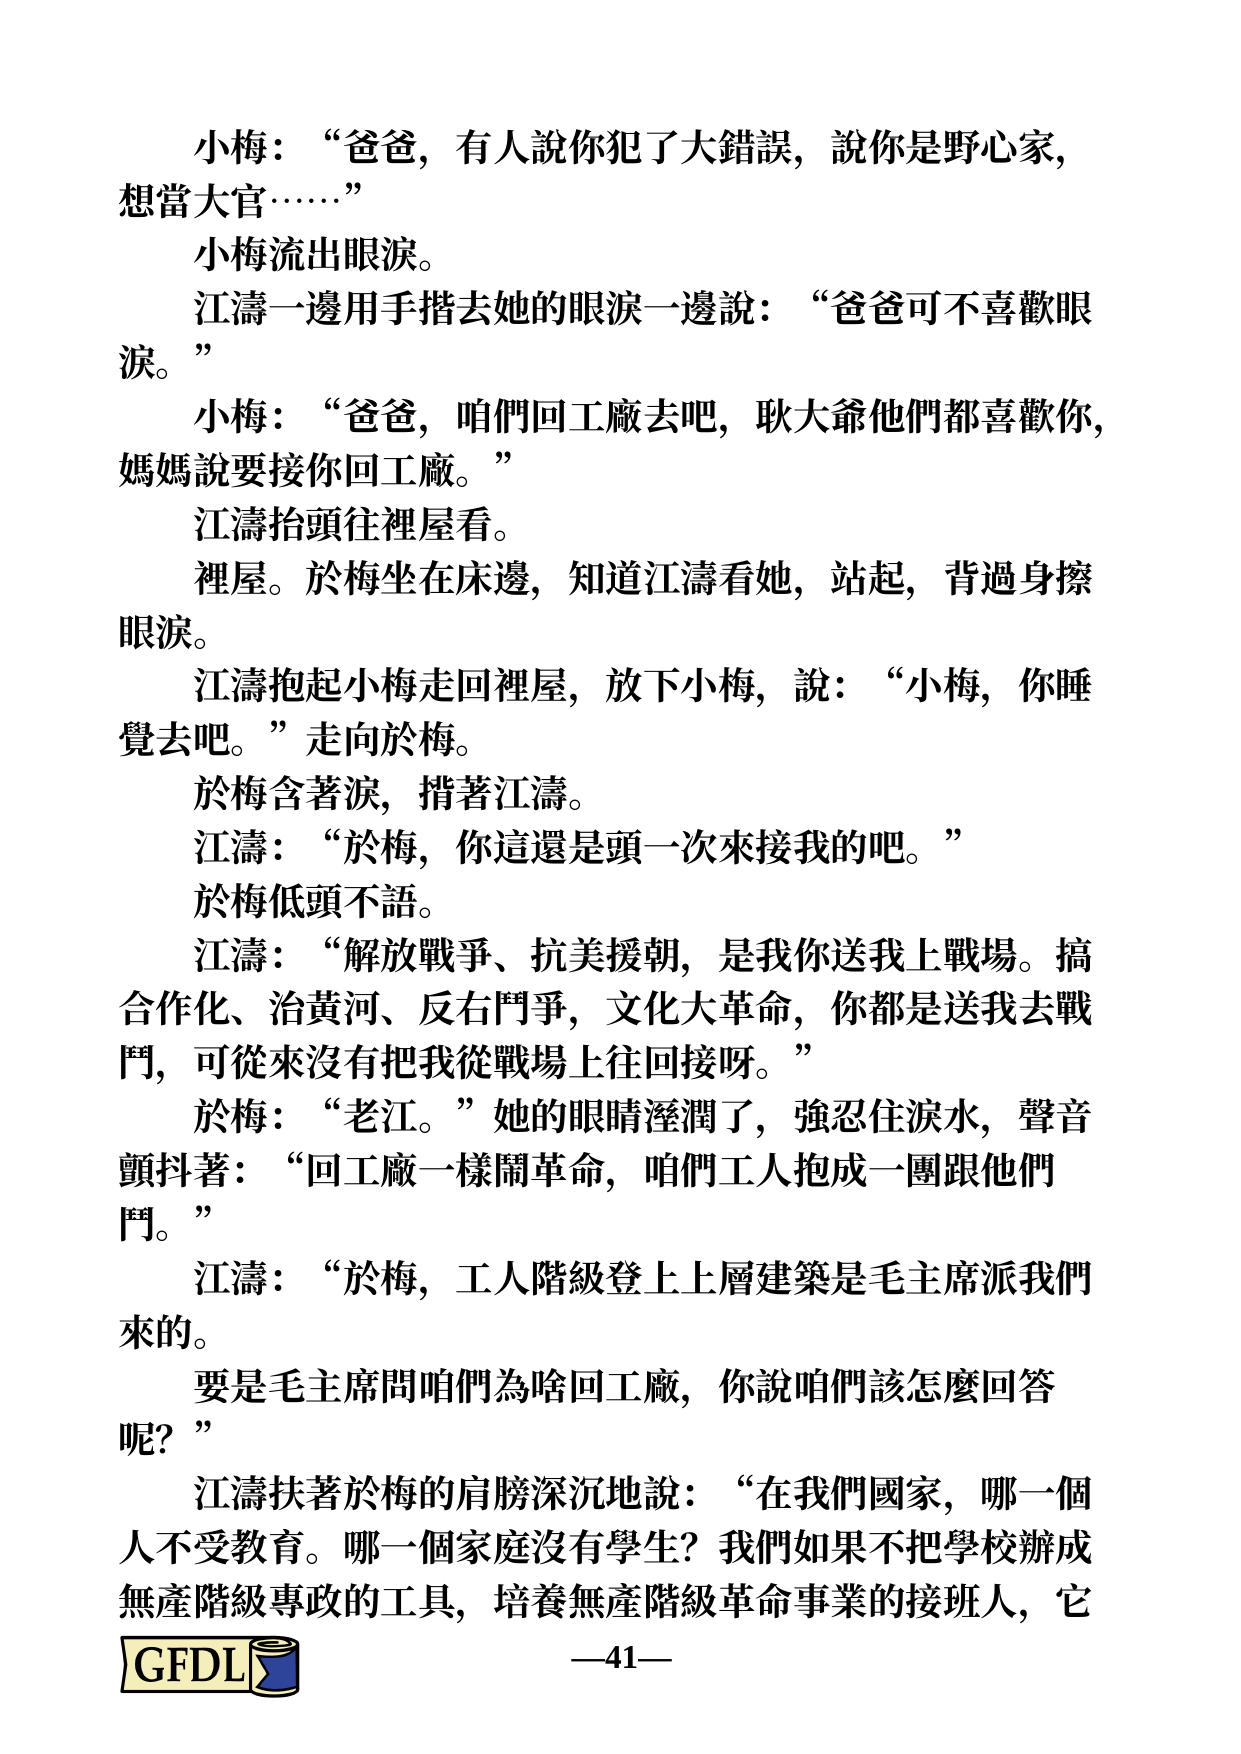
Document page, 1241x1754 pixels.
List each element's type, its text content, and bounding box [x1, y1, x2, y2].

text 裡屋。於梅坐在床邊，知道江濤看她，站起，背過身擦眼淚。 [118, 549, 1122, 657]
text 江濤：“於梅，工人階級登上上層建築是毛主席派我們來的。 [118, 1249, 1122, 1357]
picture [119, 1635, 300, 1698]
text 小梅：“爸爸，有人說你犯了大錯誤，說你是野心家，想當大官……” [118, 118, 1122, 226]
text 小梅：“爸爸，咱們回工廠去吧，耿大爺他們都喜歡你，媽媽說要接你回工廠。” [118, 387, 1122, 495]
text 江濤扶著於梅的肩膀深沉地說：“在我們國家，哪一個人不受教育。哪一個家庭沒有學生？我們如果不把學校辦成無產階級專政的工具，培養無產階級革命事業的接班人，它 [118, 1464, 1122, 1626]
text 於梅低頭不語。 [118, 872, 1122, 926]
text 於梅含著淚，揹著江濤。 [118, 764, 1122, 818]
text 江濤：“於梅，你這還是頭一次來接我的吧。” [118, 818, 1122, 872]
text 江濤：“解放戰爭、抗美援朝，是我你送我上戰場。搞合作化、治黃河、反右鬥爭，文化大革命，你都是送我去戰鬥，可從來沒有把我從戰場上往回接呀。” [118, 926, 1122, 1087]
text 小梅流出眼淚。 [118, 226, 1122, 280]
text 於梅：“老江。”她的眼睛溼潤了，強忍住淚水，聲音顫抖著：“回工廠一樣鬧革命，咱們工人抱成一團跟他們鬥。” [118, 1087, 1122, 1249]
text 江濤一邊用手揩去她的眼淚一邊說：“爸爸可不喜歡眼淚。” [118, 280, 1122, 387]
text 江濤抱起小梅走回裡屋，放下小梅，說：“小梅，你睡覺去吧。”走向於梅。 [118, 657, 1122, 764]
text 要是毛主席問咱們為啥回工廠，你說咱們該怎麼回答呢？” [118, 1357, 1122, 1464]
text 江濤抬頭往裡屋看。 [118, 495, 1122, 549]
